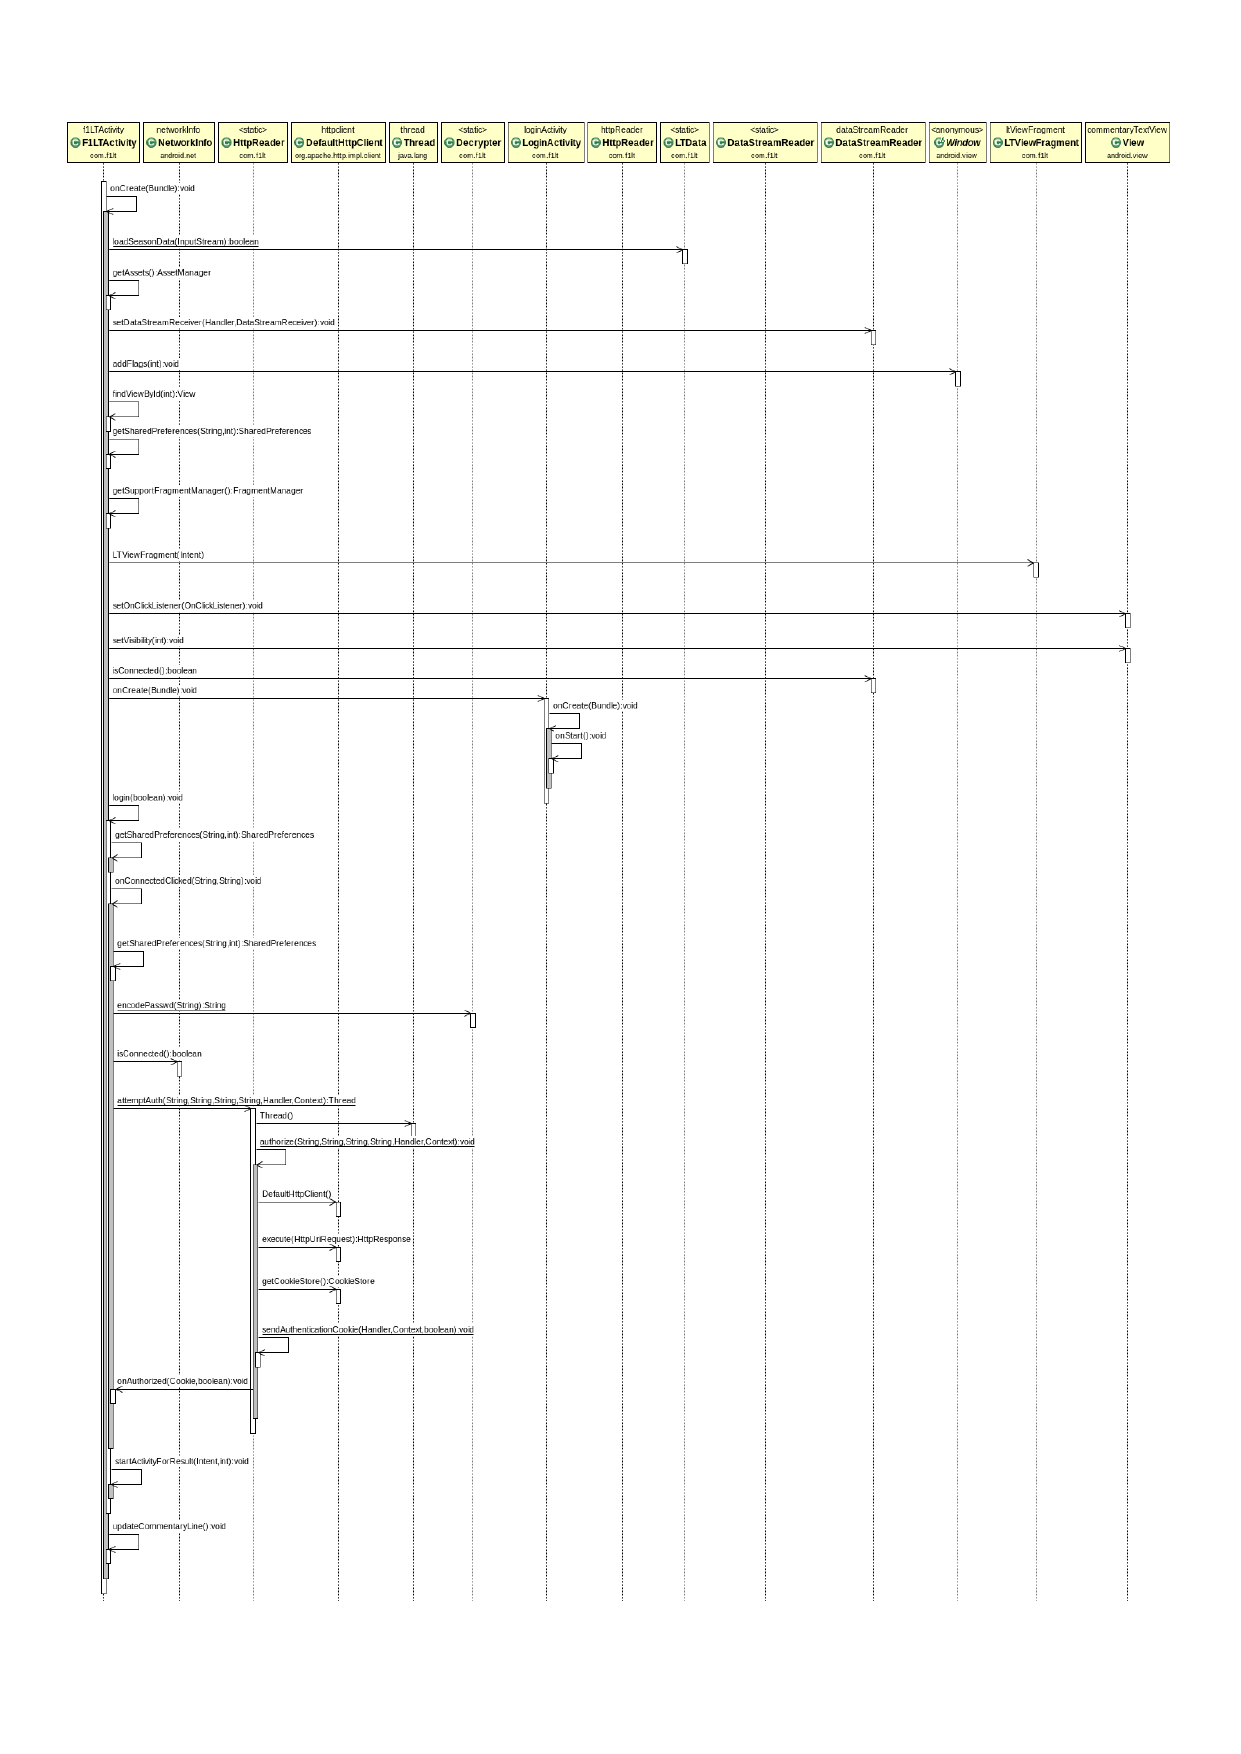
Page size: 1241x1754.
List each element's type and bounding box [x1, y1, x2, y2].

picture [63, 118, 1177, 1601]
